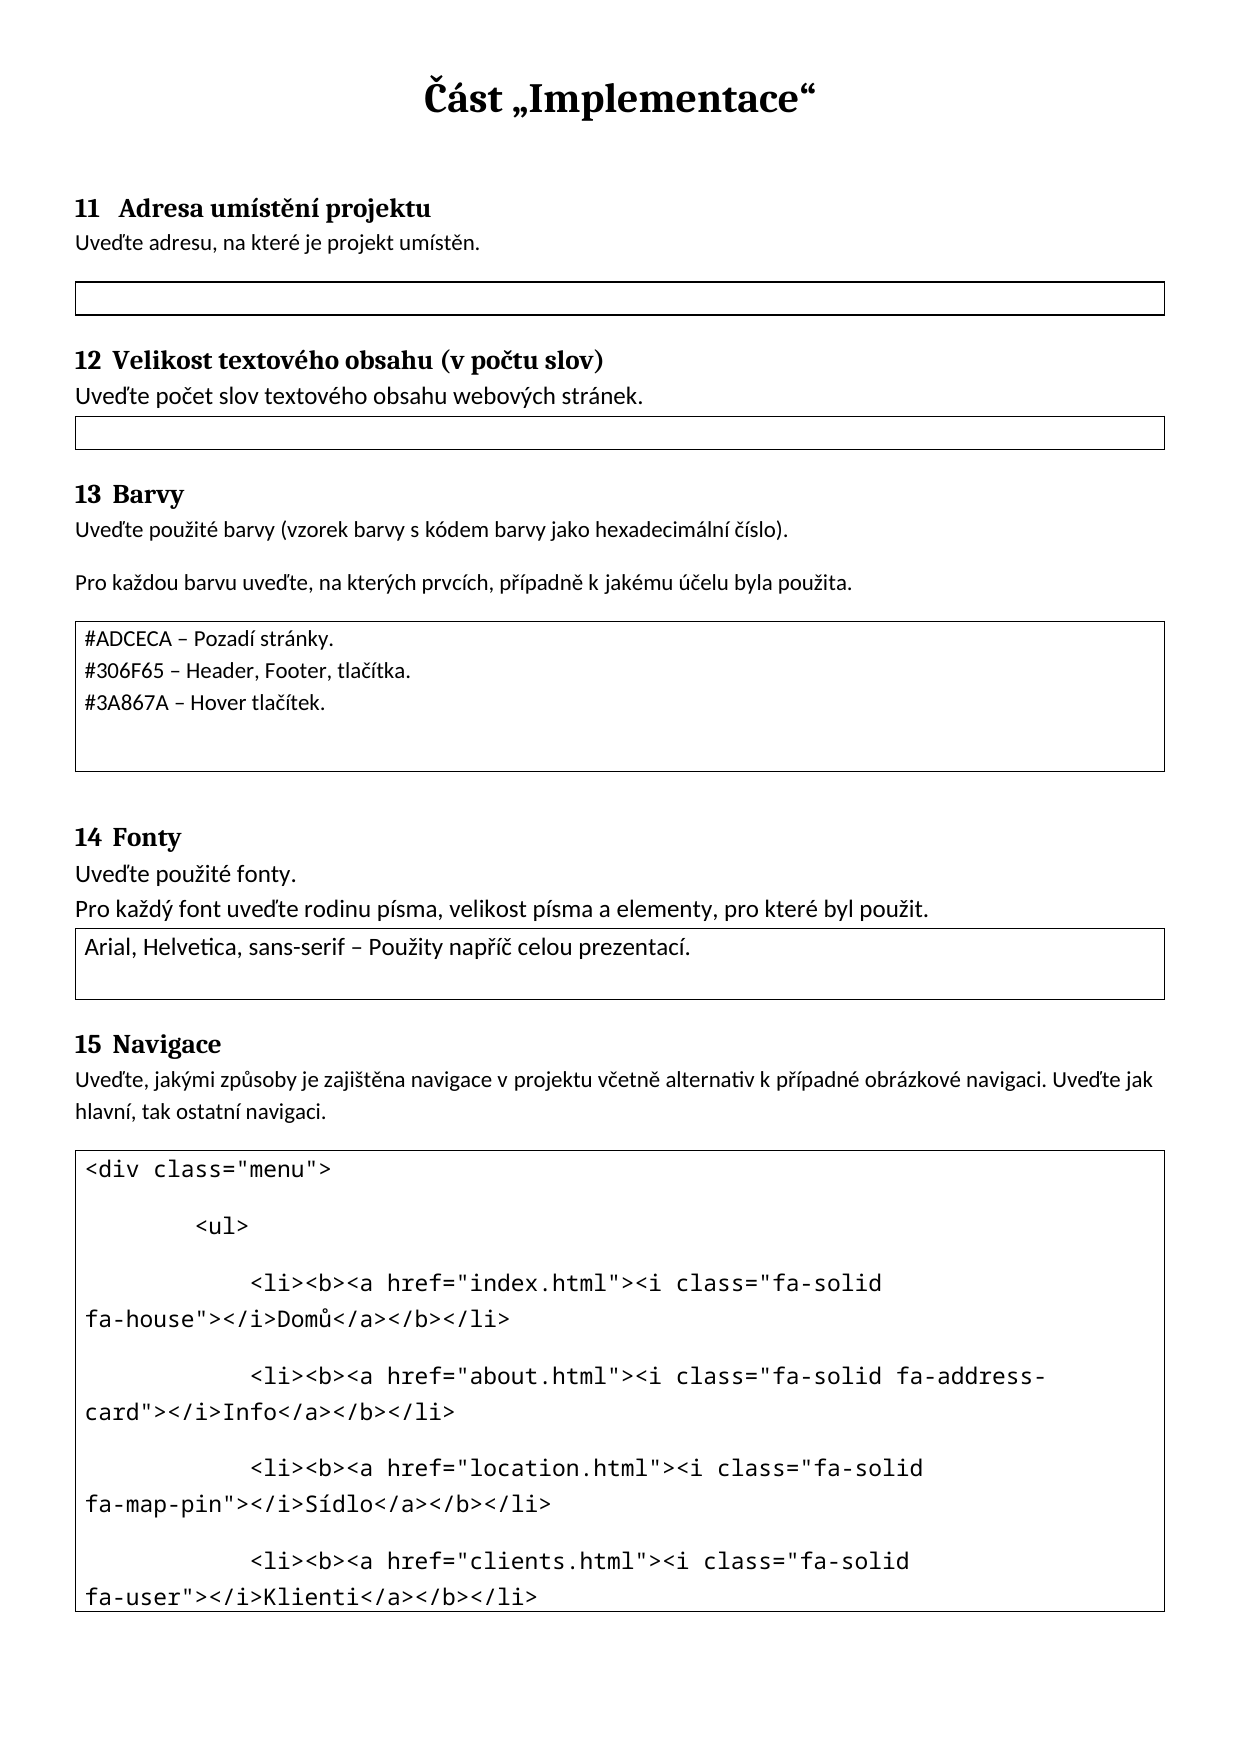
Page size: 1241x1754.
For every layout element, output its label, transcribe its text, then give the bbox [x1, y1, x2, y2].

text Arial, Helvetica, sans-serif – Použity napříč celou prezentací. [76, 929, 1164, 962]
text Pro každou barvu uveďte, na kterých prvcích, případně k jakému účelu byla použita. [75, 568, 1165, 596]
text #ADCECA – Pozadí stránky. #306F65 – Header, Footer, tlačítka. #3A867A – Hover tlačítek. [76, 622, 1164, 716]
list Velikost textového obsahu (v počtu slov) [75, 345, 1165, 376]
text <ul> [76, 1207, 1164, 1241]
text <li><b><a href="clients.html"><i class="fa-solid fa-user"></i>Klienti</a></b></li> [76, 1542, 1164, 1611]
text <li><b><a href="about.html"><i class="fa-solid fa-address-card"></i>Info</a></b></li> [76, 1357, 1164, 1427]
list Adresa umístění projektu [75, 193, 1165, 224]
text Uveďte adresu, na které je projekt umístěn. [75, 228, 1165, 256]
text Uveďte počet slov textového obsahu webových stránek. [75, 381, 1165, 411]
list Navigace [75, 1029, 1165, 1061]
text <li><b><a href="location.html"><i class="fa-solid fa-map-pin"></i>Sídlo</a></b></li> [76, 1449, 1164, 1519]
list Barvy [75, 479, 1165, 510]
text Uveďte použité fonty. [75, 858, 1165, 889]
text Uveďte, jakými způsoby je zajištěna navigace v projektu včetně alternativ k případné obrázkové navigaci. Uveďte jak hlavní, tak ostatní navigaci. [75, 1065, 1165, 1125]
text Pro každý font uveďte rodinu písma, velikost písma a elementy, pro které byl použit. [75, 893, 1165, 924]
subtitle Část „Implementace“ [75, 75, 1165, 123]
text <li><b><a href="index.html"><i class="fa-solid fa-house"></i>Domů</a></b></li> [76, 1264, 1164, 1334]
text Uveďte použité barvy (vzorek barvy s kódem barvy jako hexadecimální číslo). [75, 515, 1165, 543]
list Fonty [75, 822, 1165, 853]
text <div class="menu"> [76, 1151, 1164, 1185]
